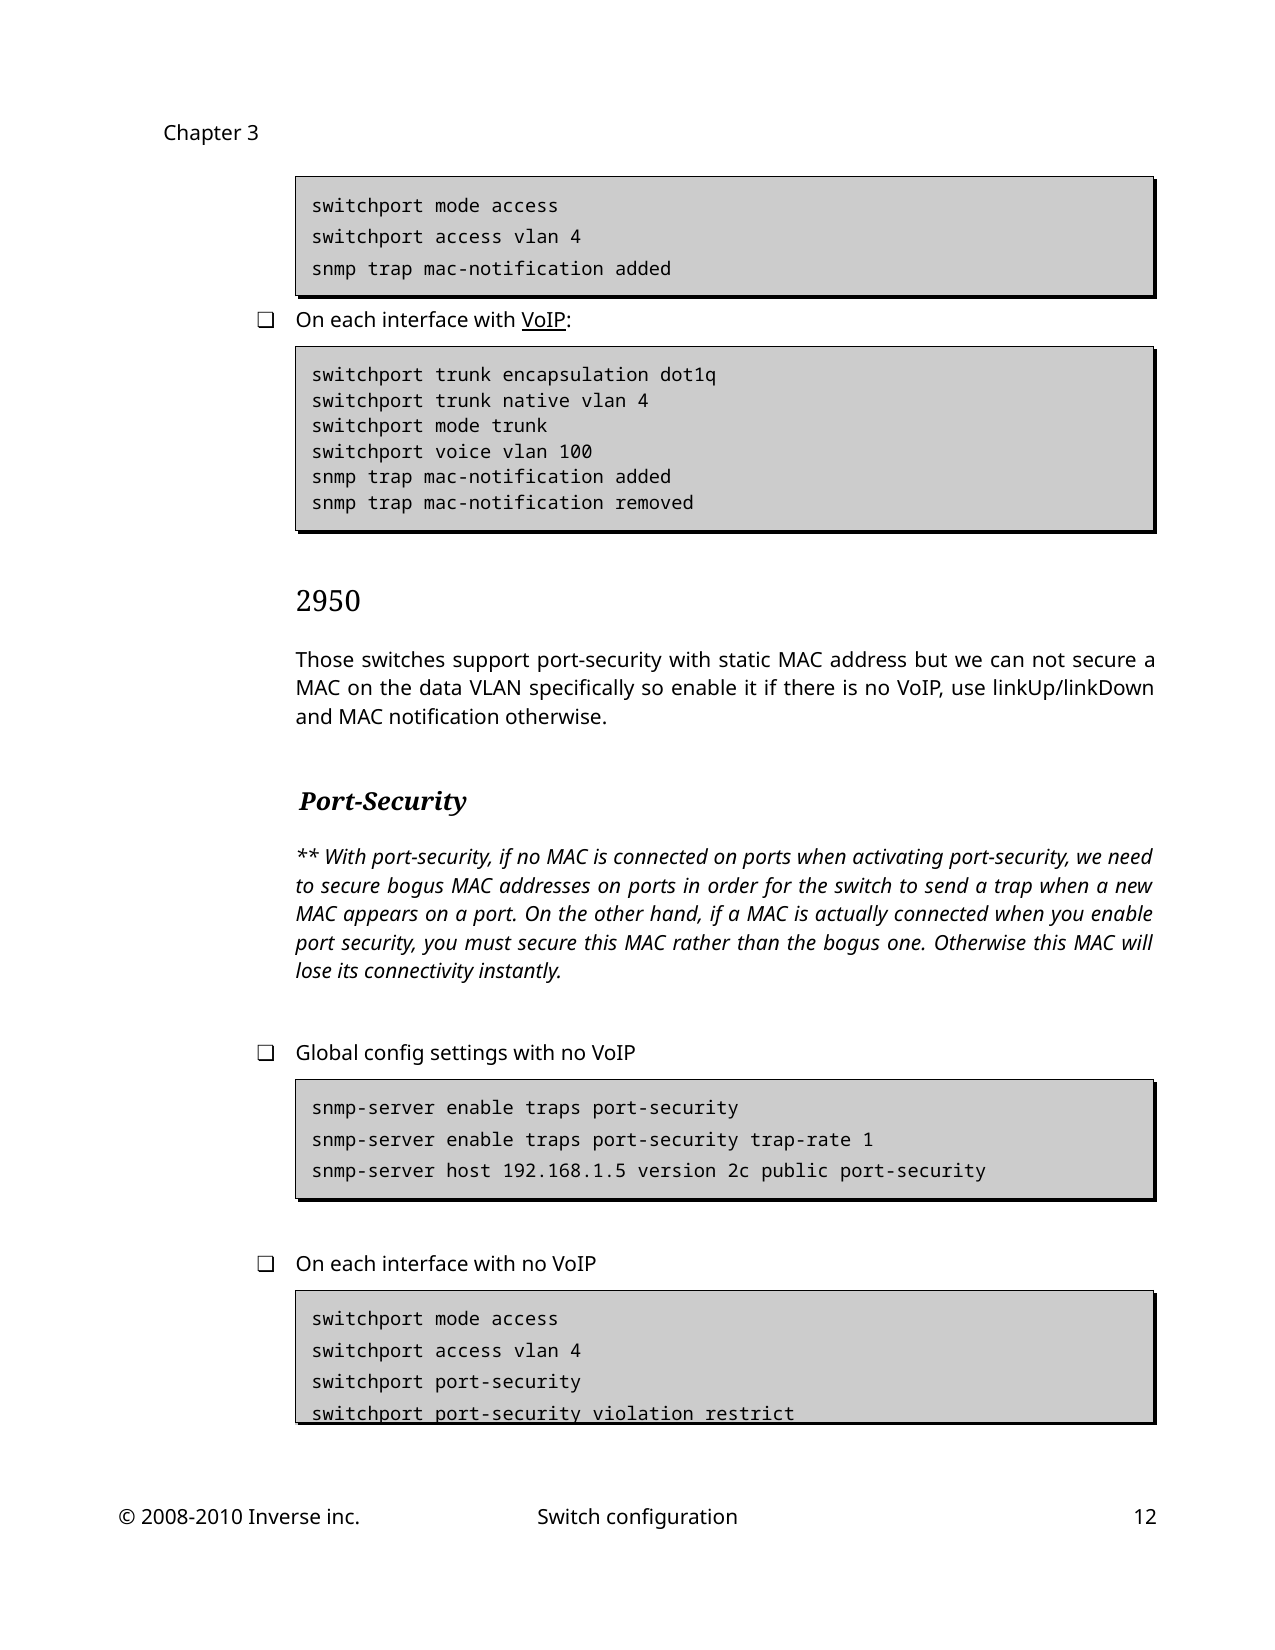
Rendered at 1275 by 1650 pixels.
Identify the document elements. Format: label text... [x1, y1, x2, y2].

text switchport access vlan 4 [296, 207, 1153, 239]
list ❏ Global config settings with no VoIP [256, 1038, 1157, 1066]
text switchport port-security [296, 1353, 1153, 1384]
list ❏ On each interface with VoIP: [256, 305, 1157, 333]
text Those switches support port-security with static MAC address but we can not secure a MAC on the data VLAN specifically so enable it if there is no VoIP, use linkUp/linkDown and MAC notification otherwise. [295, 645, 1157, 730]
text switchport mode access [296, 1291, 1153, 1321]
text snmp-server host 192.168.1.5 version 2c public port-security [296, 1142, 1153, 1198]
text snmp-server enable traps port-security [296, 1080, 1153, 1110]
text snmp-server enable traps port-security trap-rate 1 [296, 1110, 1153, 1142]
subtitle 2950 [295, 581, 1157, 620]
text switchport mode access [296, 177, 1153, 207]
text switchport trunk encapsulation dot1q switchport trunk native vlan 4 switchport mode trunk switchport voice vlan 100 snmp trap mac-notification added snmp trap mac-notification removed [296, 347, 1153, 530]
list ❏ On each interface with no VoIP [256, 1249, 1157, 1277]
text ** With port-security, if no MAC is connected on ports when activating port-security, we need to secure bogus MAC addresses on ports in order for the switch to send a trap when a new MAC appears on a port. On the other hand, if a MAC is actually connected when you enable port security, you must secure this MAC rather than the bogus one. Otherwise this MAC will lose its connectivity instantly. [295, 842, 1157, 984]
text switchport access vlan 4 [296, 1321, 1153, 1353]
subtitle Port-Security [262, 784, 1157, 817]
text snmp trap mac-notification added [296, 239, 1153, 295]
text switchport port-security violation restrict [296, 1384, 1153, 1422]
